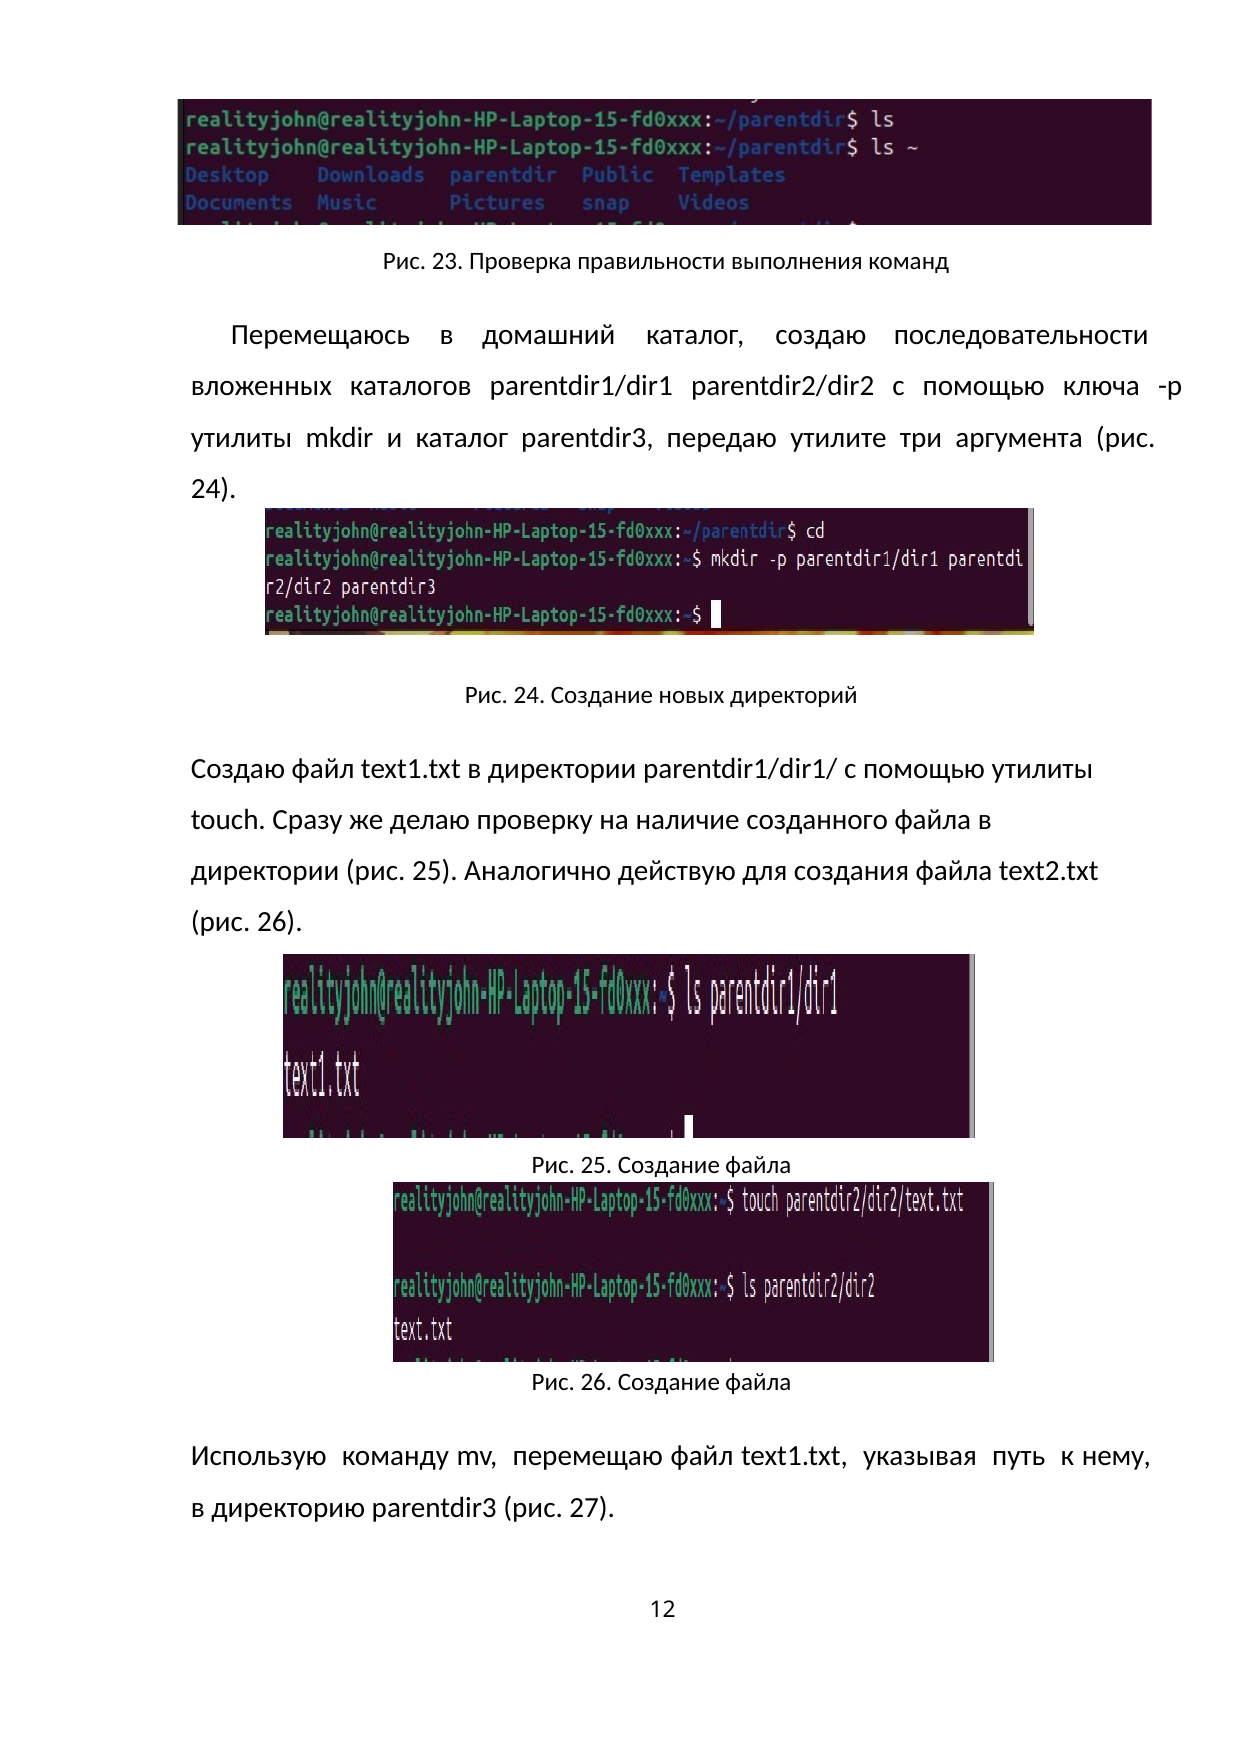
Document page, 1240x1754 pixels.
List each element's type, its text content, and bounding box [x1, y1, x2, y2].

text Рис. 24. Создание новых директорий [177, 679, 1151, 710]
text Использую команду mv, перемещаю файл text1.txt, указывая путь к нему, в директорию parentdir3 (рис. 27). [191, 1437, 1152, 1524]
text 24). [191, 470, 1152, 506]
text Создаю файл text1.txt в директории parentdir1/dir1/ с помощью утилиты touch. Сразу же делаю проверку на наличие созданного файла в директории (рис. 25). Аналогично действую для создания файла text2.txt (рис. 26). [191, 751, 1147, 939]
text Рис. 26. Создание файла [177, 1366, 1151, 1397]
text Перемещаюсь в домашний каталог, создаю последовательности [177, 316, 1184, 352]
text Рис. 23. Проверка правильности выполнения команд [383, 245, 1184, 276]
text вложенных каталогов parentdir1/dir1 parentdir2/dir2 с помощью ключа -p утилиты mkdir и каталог parentdir3, передаю утилите три аргумента (рис. [191, 367, 1184, 454]
text Рис. 25. Создание файла [177, 1150, 1151, 1180]
